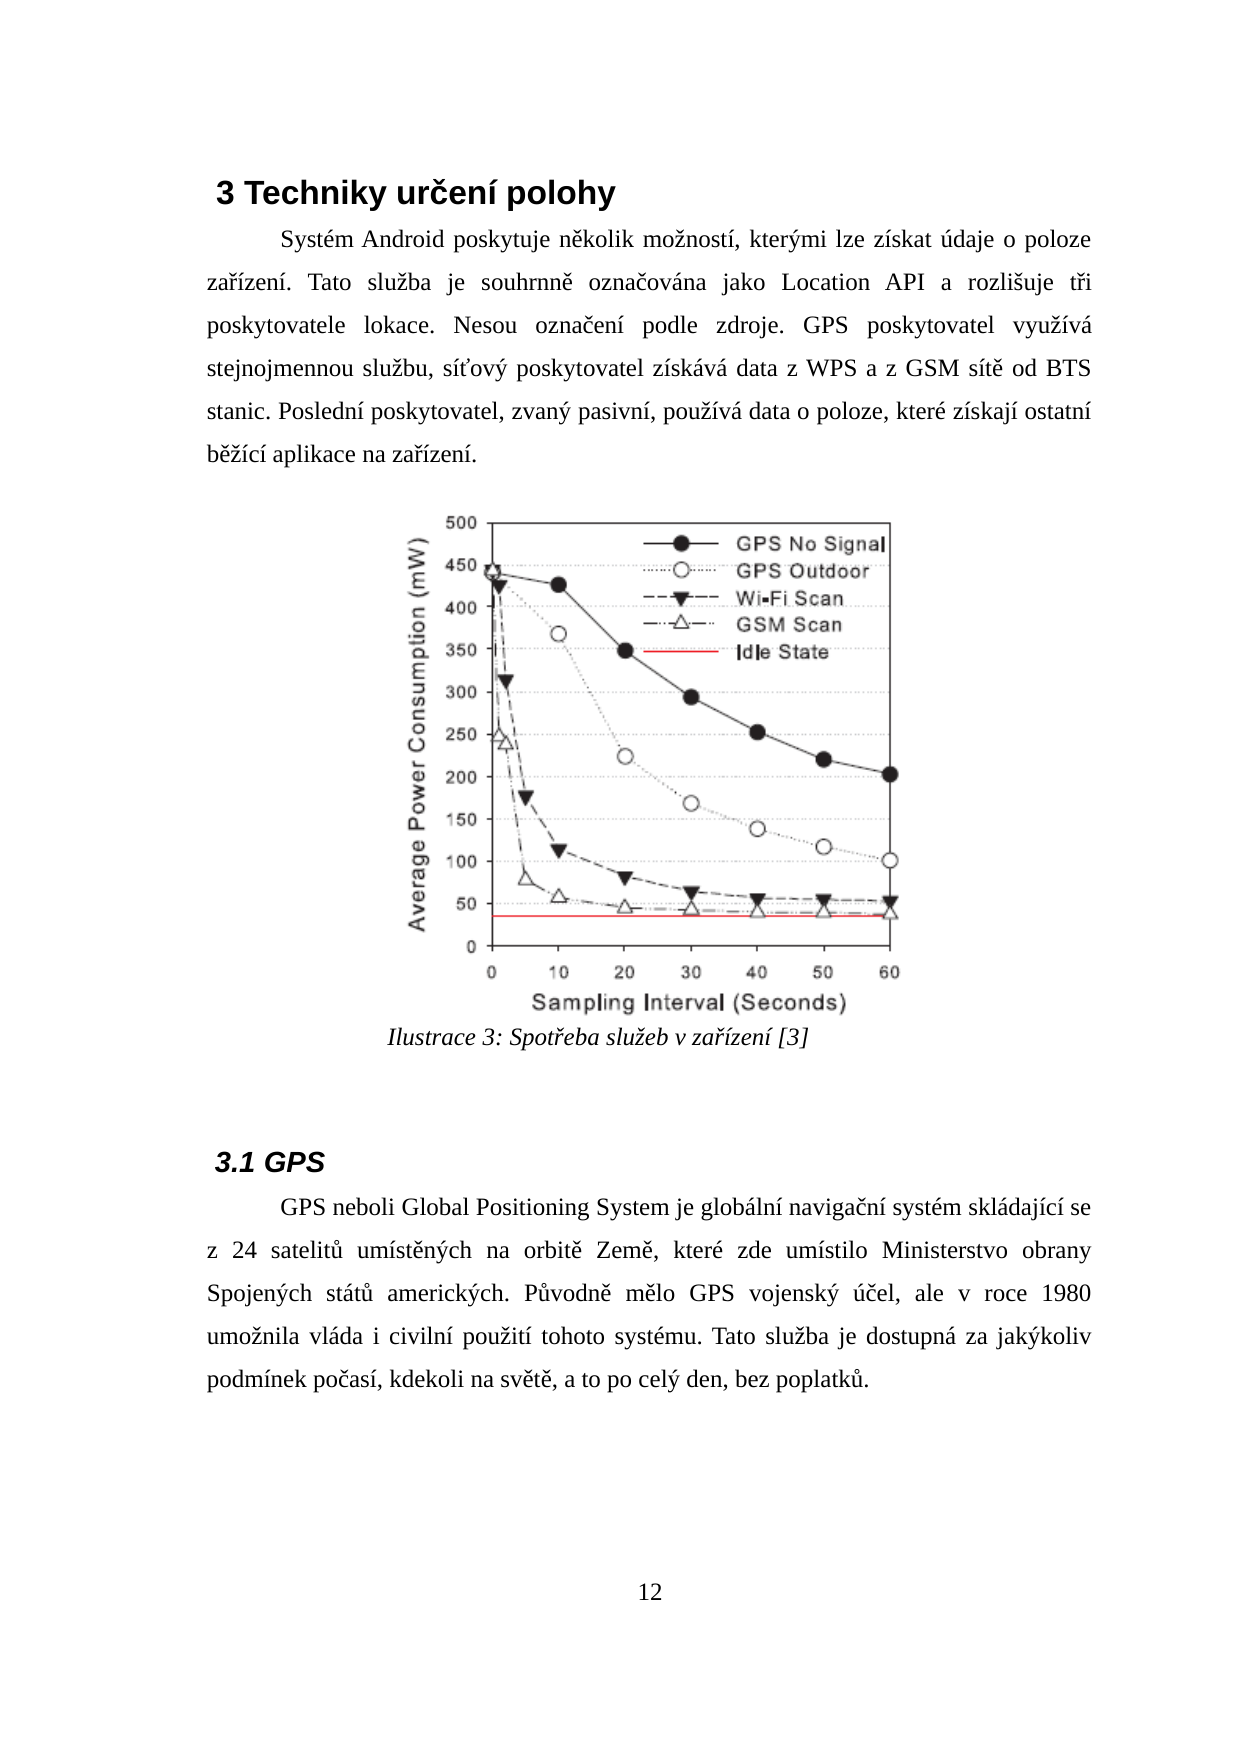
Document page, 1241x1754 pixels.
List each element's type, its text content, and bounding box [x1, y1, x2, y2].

subtitle Techniky určení polohy [207, 173, 1093, 211]
picture [387, 507, 913, 1022]
text Systém Android poskytuje několik možností, kterými lze získat údaje o poloze zařízení. Tato služba je souhrnně označována jako Location API a rozlišuje tři poskytovatele lokace. Nesou označení podle zdroje. GPS poskytovatel využívá stejnojmennou službu, síťový poskytovatel získává data z WPS a z GSM sítě od BTS stanic. Poslední poskytovatel, zvaný pasivní, používá data o poloze, které získají ostatní běžící aplikace na zařízení. [207, 224, 1093, 468]
text GPS neboli Global Positioning System je globální navigační systém skládající se z 24 satelitů umístěných na orbitě Země, které zde umístilo Ministerstvo obrany Spojených států amerických. Původně mělo GPS vojenský účel, ale v roce 1980 umožnila vláda i civilní použití tohoto systému. Tato služba je dostupná za jakýkoliv podmínek počasí, kdekoli na světě, a to po celý den, bez poplatků. [207, 1192, 1093, 1393]
subtitle GPS [207, 1146, 1093, 1179]
text Ilustrace 3: Spotřeba služeb v zařízení [3] [387, 1022, 912, 1051]
